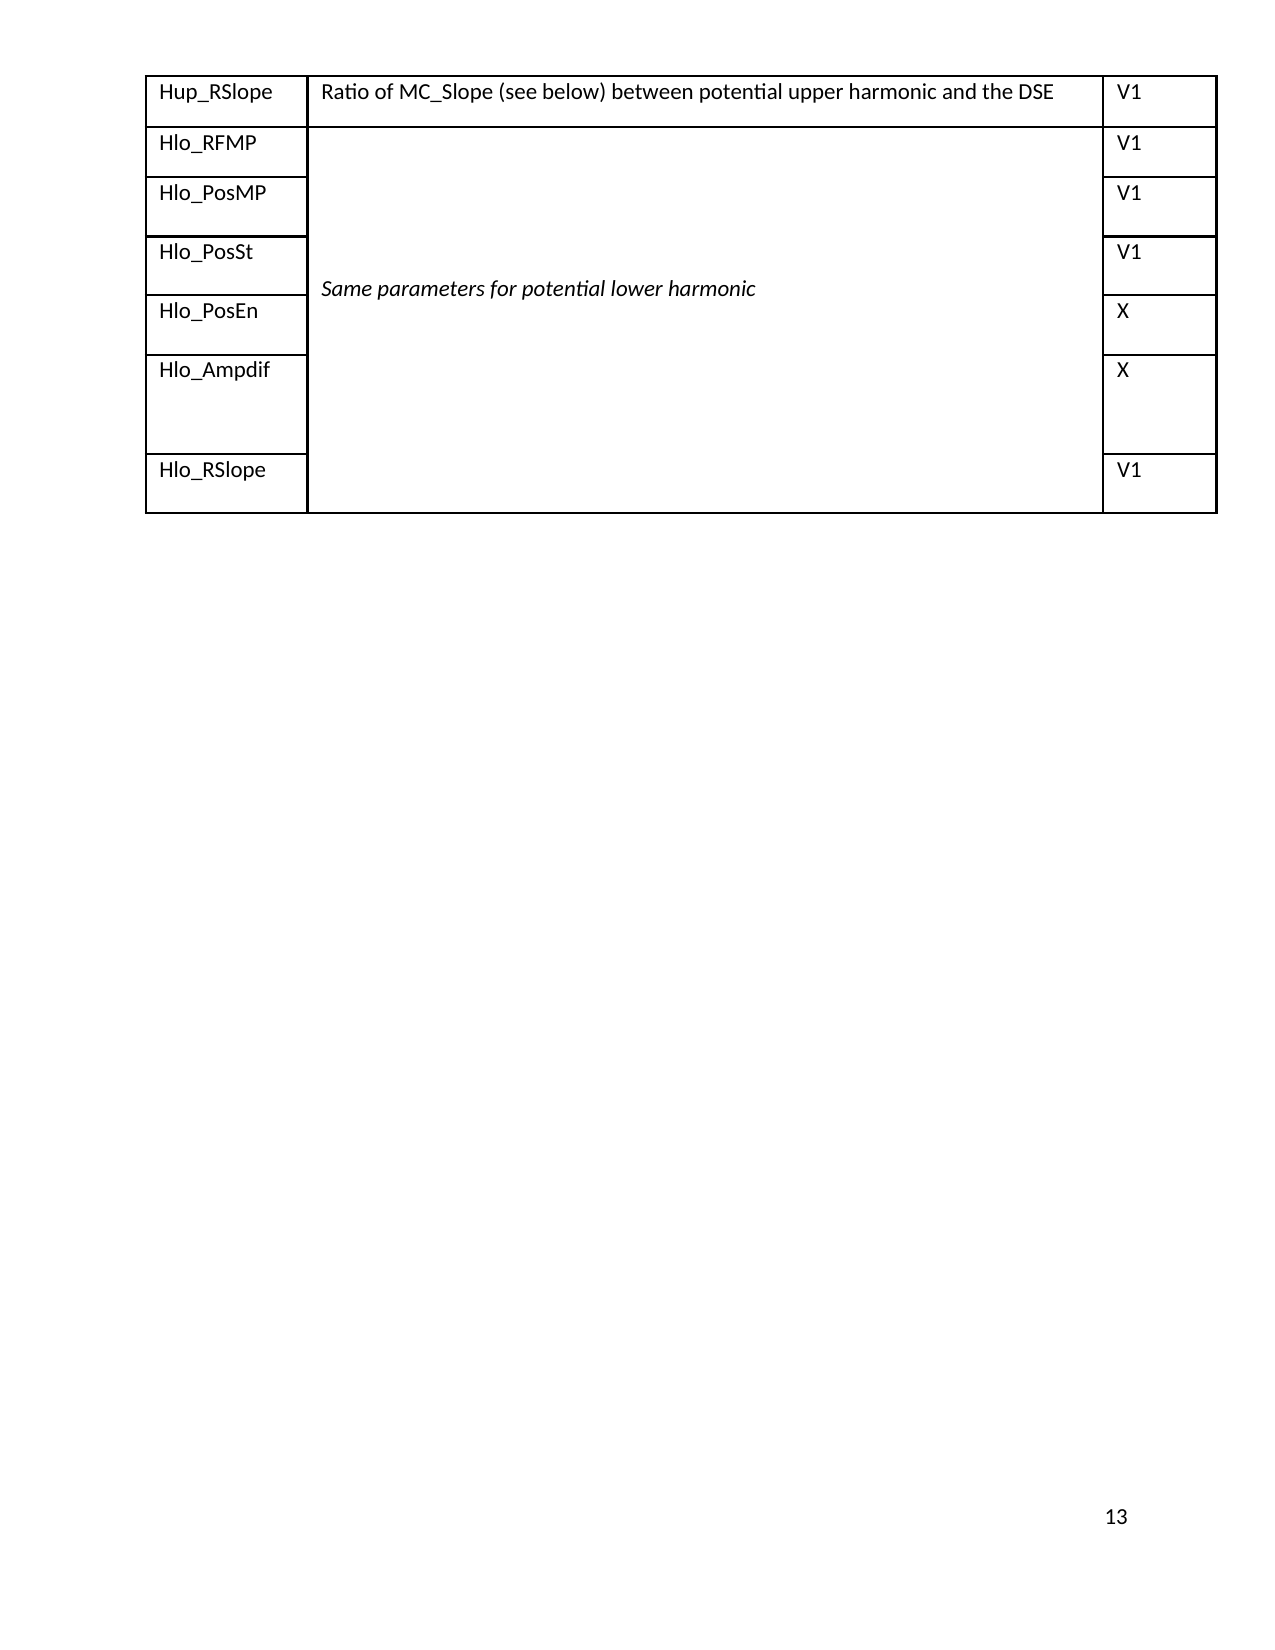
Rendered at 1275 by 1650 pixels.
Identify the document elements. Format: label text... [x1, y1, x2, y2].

table_cell Same parameters for potential lower harmonic [309, 128, 1102, 512]
table_cell V1 [1104, 128, 1215, 176]
table_cell Hup_RSlope [147, 77, 306, 126]
table_cell V1 [1104, 238, 1215, 294]
table_cell V1 [1104, 77, 1215, 126]
table_cell Hlo_Ampdif [147, 356, 306, 453]
table_cell Hlo_RFMP [147, 128, 306, 176]
table_cell Hlo_PosEn [147, 296, 306, 353]
table_cell Hlo_RSlope [147, 455, 306, 512]
table_cell Hlo_PosMP [147, 178, 306, 235]
table_cell X [1104, 296, 1215, 353]
table_cell V1 [1104, 178, 1215, 235]
table_cell Ratio of MC_Slope (see below) between potential upper harmonic and the DSE [309, 77, 1102, 126]
table_cell V1 [1104, 455, 1215, 512]
table_cell Hlo_PosSt [147, 238, 306, 294]
table_cell X [1104, 356, 1215, 453]
